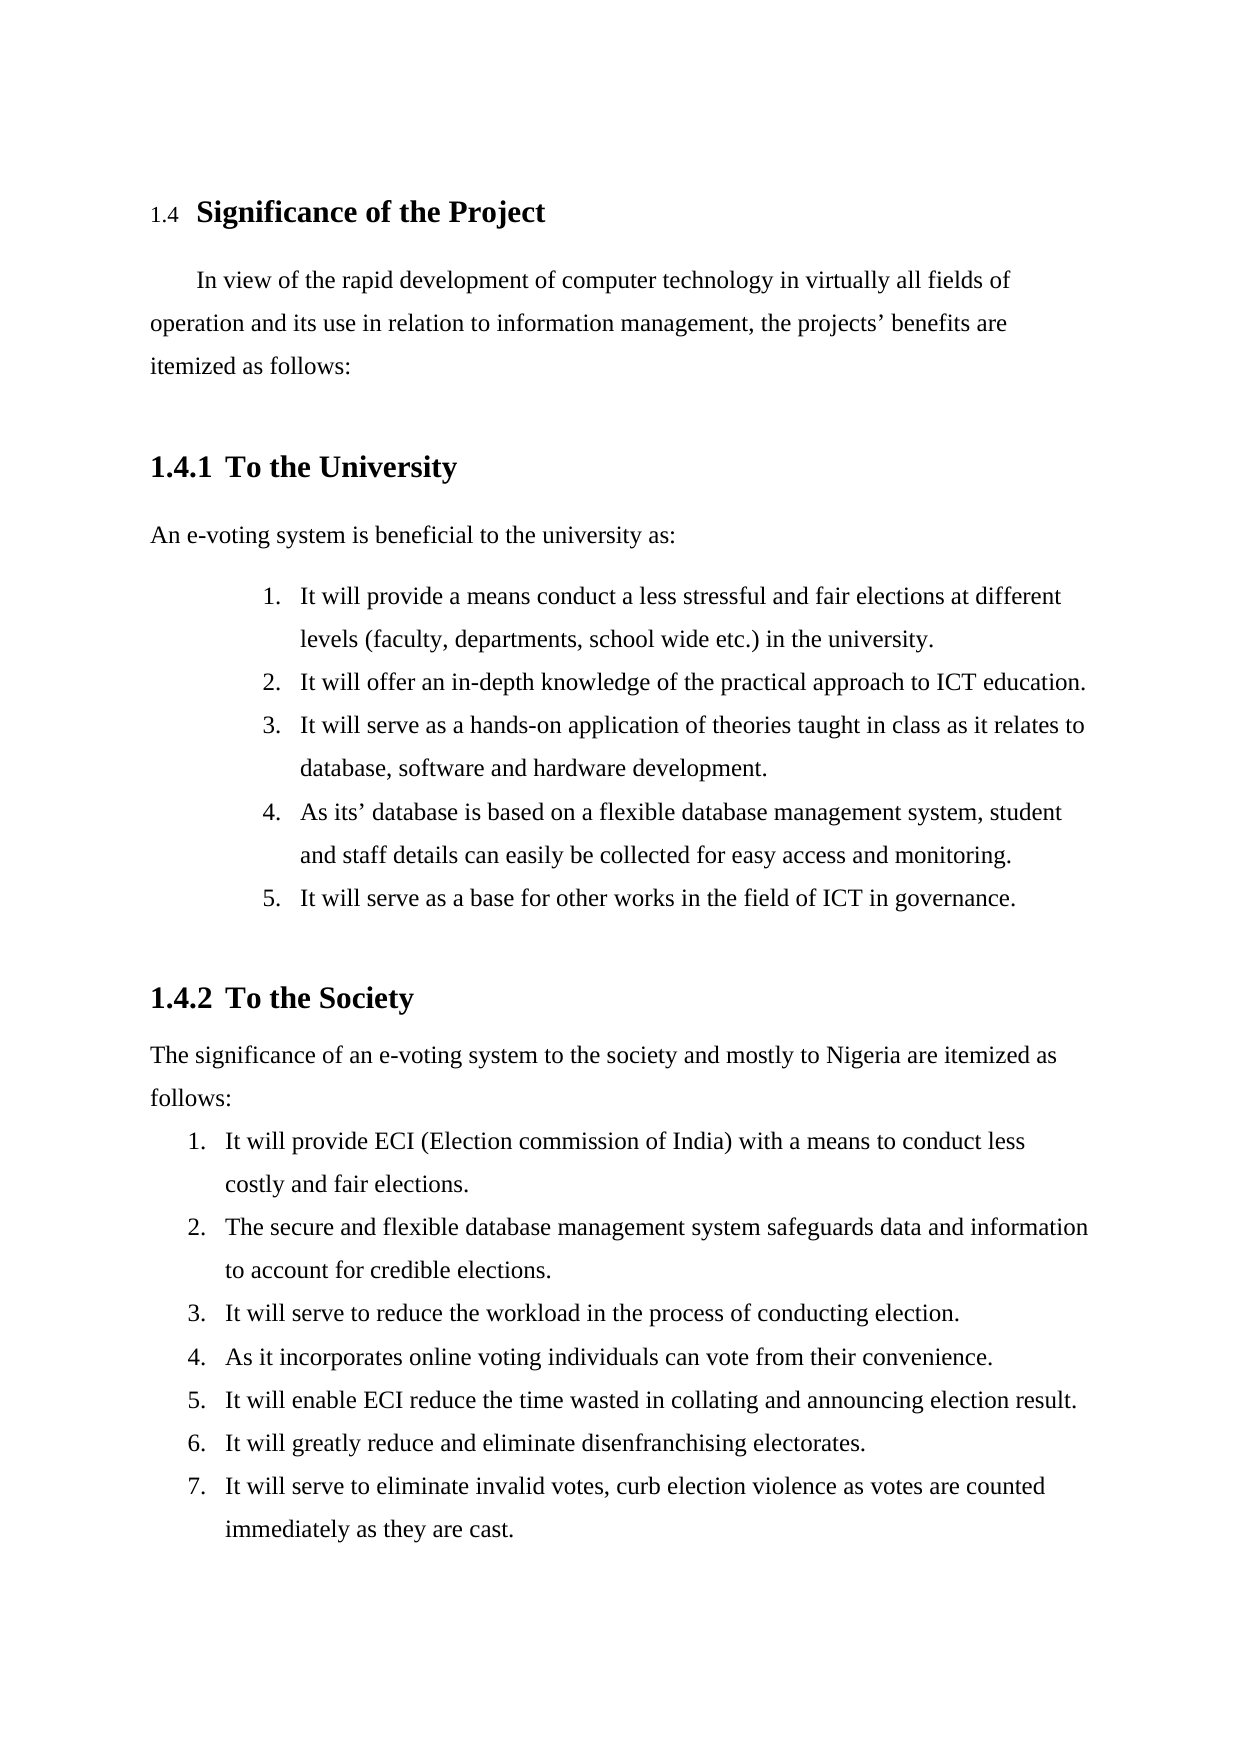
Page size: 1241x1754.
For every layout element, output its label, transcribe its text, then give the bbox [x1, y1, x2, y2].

list It will serve to eliminate invalid votes, curb election violence as votes are counted immediately as they are cast. [187, 1471, 1090, 1543]
list As it incorporates online voting individuals can vote from their convenience. [187, 1342, 1090, 1370]
list It will serve as a hands-on application of theories taught in class as it relates to database, software and hardware development. [262, 710, 1090, 782]
list It will serve to reduce the workload in the process of conducting election. [187, 1298, 1090, 1327]
list Significance of the Project [150, 193, 1090, 229]
list It will serve as a base for other works in the field of ICT in governance. [262, 883, 1090, 912]
list To the University [150, 448, 1090, 484]
list The secure and flexible database management system safeguards data and information to account for credible elections. [187, 1212, 1090, 1284]
list To the Society [150, 980, 1090, 1016]
list It will greatly reduce and eliminate disenfranchising electorates. [187, 1428, 1090, 1457]
list It will enable ECI reduce the time wasted in collating and announcing election result. [187, 1385, 1090, 1413]
list It will provide ECI (Election commission of India) with a means to conduct less costly and fair elections. [187, 1126, 1090, 1198]
list It will provide a means conduct a less stressful and fair elections at different levels (faculty, departments, school wide etc.) in the university. [262, 581, 1090, 653]
text An e-voting system is beneficial to the university as: [150, 520, 1090, 549]
list As its’ database is based on a flexible database management system, student and staff details can easily be collected for easy access and monitoring. [262, 797, 1090, 868]
list It will offer an in-depth knowledge of the practical approach to ICT education. [262, 667, 1090, 696]
text The significance of an e-voting system to the society and mostly to Nigeria are itemized as follows: [150, 1040, 1090, 1112]
text In view of the rapid development of computer technology in virtually all fields of operation and its use in relation to information management, the projects’ benefits are itemized as follows: [150, 265, 1090, 380]
